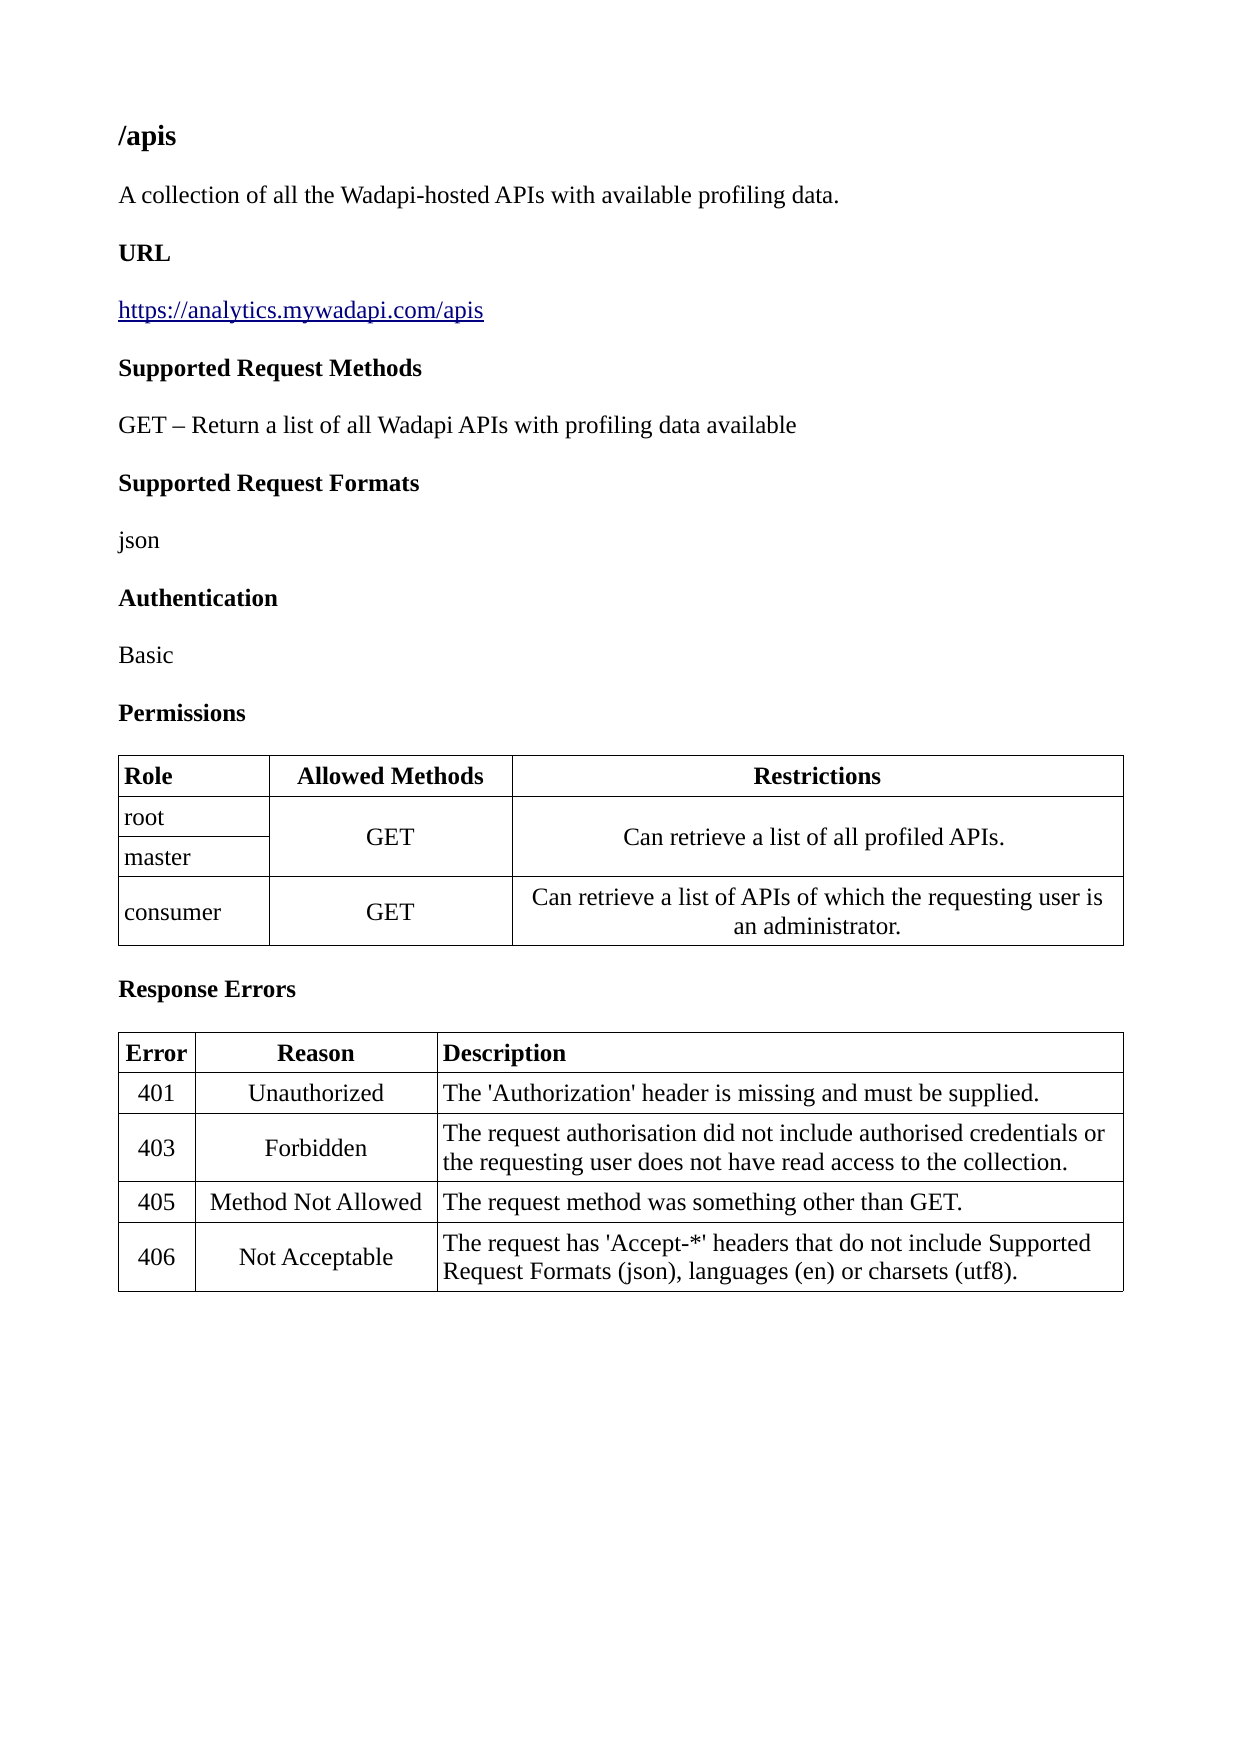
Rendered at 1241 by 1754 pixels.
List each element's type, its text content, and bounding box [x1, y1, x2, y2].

table_header Reason [196, 1033, 437, 1072]
table_cell Method Not Allowed [196, 1182, 437, 1222]
table_cell Unauthorized [196, 1073, 437, 1112]
table_header Role [119, 756, 269, 796]
table_header Description [438, 1033, 1123, 1072]
table_cell 406 [119, 1223, 195, 1291]
table_cell Forbidden [196, 1114, 437, 1181]
text https://analytics.mywadapi.com/apis [118, 295, 1122, 324]
text GET – Return a list of all Wadapi APIs with profiling data available [118, 410, 1122, 439]
text A collection of all the Wadapi-hosted APIs with available profiling data. [118, 180, 1122, 209]
text Authentication [118, 583, 1122, 612]
text /apis [118, 118, 1122, 152]
table_cell 403 [119, 1114, 195, 1181]
text URL [118, 238, 1122, 267]
table_cell Can retrieve a list of APIs of which the requesting user is an administrator. [513, 877, 1123, 945]
table_cell The request has 'Accept-*' headers that do not include Supported Request Formats (json), languages (en) or charsets (utf8). [438, 1223, 1123, 1291]
text Supported Request Methods [118, 353, 1122, 382]
table_cell Can retrieve a list of all profiled APIs. [513, 797, 1123, 876]
text json [118, 525, 1122, 554]
table_cell Not Acceptable [196, 1223, 437, 1291]
table_cell GET [270, 797, 512, 876]
text Permissions [118, 698, 1122, 727]
table_header Allowed Methods [270, 756, 512, 796]
table_cell The request authorisation did not include authorised credentials or the requesting user does not have read access to the collection. [438, 1114, 1123, 1181]
text Supported Request Formats [118, 468, 1122, 497]
table_cell The 'Authorization' header is missing and must be supplied. [438, 1073, 1123, 1112]
text Basic [118, 640, 1122, 669]
table_header Error [119, 1033, 195, 1072]
table_cell master [119, 837, 269, 876]
table_cell GET [270, 877, 512, 945]
table_cell 405 [119, 1182, 195, 1222]
text Response Errors [118, 974, 1122, 1003]
table_header Restrictions [513, 756, 1123, 796]
table_cell The request method was something other than GET. [438, 1182, 1123, 1222]
table_cell root [119, 797, 269, 836]
table_cell 401 [119, 1073, 195, 1112]
table_cell consumer [119, 877, 269, 945]
